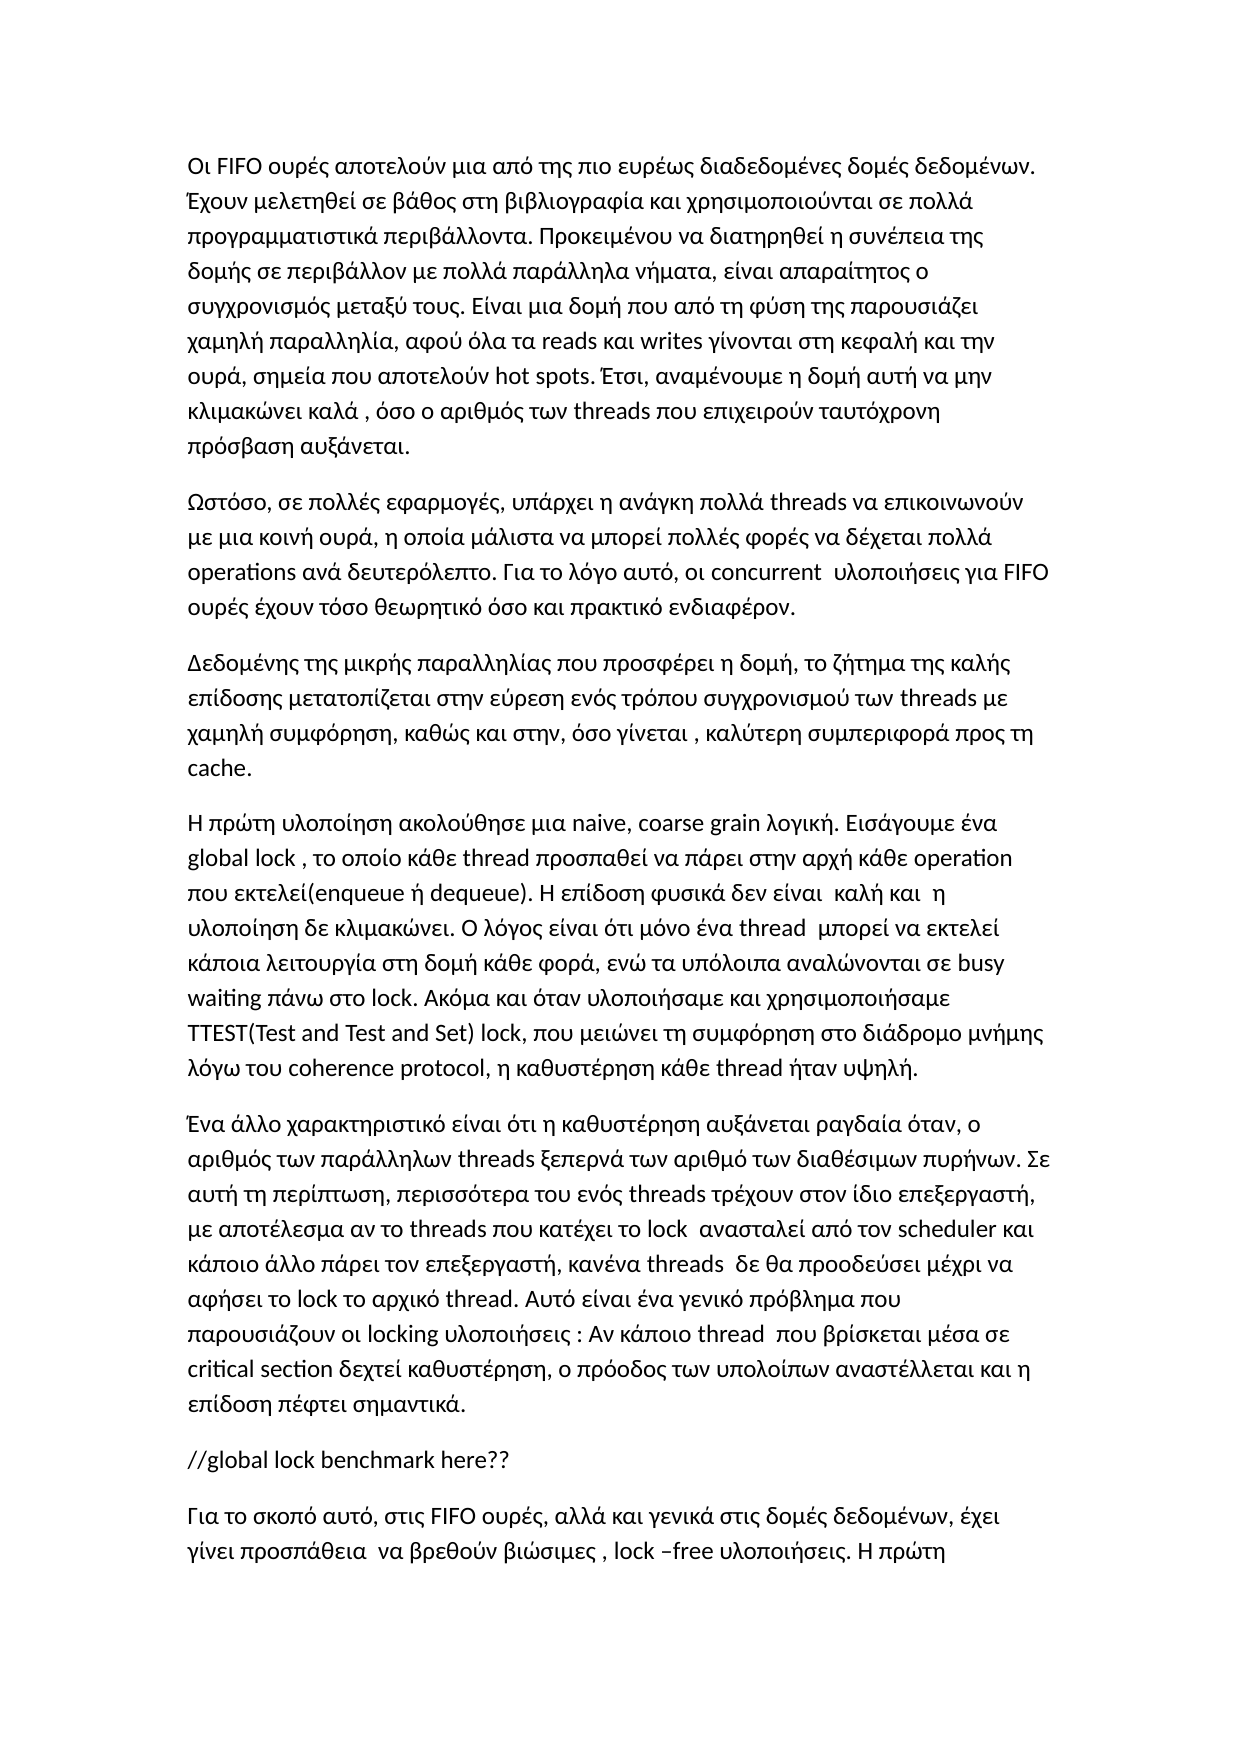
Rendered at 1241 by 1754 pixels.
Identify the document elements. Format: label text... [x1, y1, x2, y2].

text H πρώτη υλοποίηση ακολούθησε μια naive, coarse grain λογική. Εισάγουμε ένα global lock , το οποίο κάθε thread προσπαθεί να πάρει στην αρχή κάθε operation που εκτελεί(enqueue ή dequeue). Η επίδοση φυσικά δεν είναι καλή και η υλοποίηση δε κλιμακώνει. Ο λόγος είναι ότι μόνο ένα thread μπορεί να εκτελεί κάποια λειτουργία στη δομή κάθε φορά, ενώ τα υπόλοιπα αναλώνονται σε busy waiting πάνω στο lock. Ακόμα και όταν υλοποιήσαμε και χρησιμοποιήσαμε TTEST(Test and Test and Set) lock, που μειώνει τη συμφόρηση στο διάδρομο μνήμης λόγω του coherence protocol, η καθυστέρηση κάθε thread ήταν υψηλή. [187, 807, 1053, 1083]
text Για το σκοπό αυτό, στις FIFO ουρές, αλλά και γενικά στις δομές δεδομένων, έχει γίνει προσπάθεια να βρεθούν βιώσιμες , lock –free υλοποιήσεις. Η πρώτη [187, 1500, 1053, 1566]
text Δεδομένης της μικρής παραλληλίας που προσφέρει η δομή, το ζήτημα της καλής επίδοσης μετατοπίζεται στην εύρεση ενός τρόπου συγχρονισμού των threads με χαμηλή συμφόρηση, καθώς και στην, όσο γίνεται , καλύτερη συμπεριφορά προς τη cache. [187, 647, 1053, 782]
text //global lock benchmark here?? [187, 1444, 1053, 1475]
text Ωστόσο, σε πολλές εφαρμογές, υπάρχει η ανάγκη πολλά threads να επικοινωνούν με μια κοινή ουρά, η οποία μάλιστα να μπορεί πολλές φορές να δέχεται πολλά operations ανά δευτερόλεπτο. Για το λόγο αυτό, οι concurrent υλοποιήσεις για FIFO ουρές έχουν τόσο θεωρητικό όσο και πρακτικό ενδιαφέρον. [187, 486, 1053, 621]
text Ένα άλλο χαρακτηριστικό είναι ότι η καθυστέρηση αυξάνεται ραγδαία όταν, ο αριθμός των παράλληλων threads ξεπερνά των αριθμό των διαθέσιμων πυρήνων. Σε αυτή τη περίπτωση, περισσότερα του ενός threads τρέχουν στον ίδιο επεξεργαστή, με αποτέλεσμα αν το threads που κατέχει το lock ανασταλεί από τον scheduler και κάποιο άλλο πάρει τον επεξεργαστή, κανένα threads δε θα προοδεύσει μέχρι να αφήσει το lock το αρχικό thread. Αυτό είναι ένα γενικό πρόβλημα που παρουσιάζουν οι locking υλοποιήσεις : Αν κάποιο thread που βρίσκεται μέσα σε critical section δεχτεί καθυστέρηση, ο πρόοδος των υπολοίπων αναστέλλεται και η επίδοση πέφτει σημαντικά. [187, 1108, 1053, 1419]
text Οι FIFO ουρές αποτελούν μια από της πιο ευρέως διαδεδομένες δομές δεδομένων. Έχουν μελετηθεί σε βάθος στη βιβλιογραφία και χρησιμοποιούνται σε πολλά προγραμματιστικά περιβάλλοντα. Προκειμένου να διατηρηθεί η συνέπεια της δομής σε περιβάλλον με πολλά παράλληλα νήματα, είναι απαραίτητος ο συγχρονισμός μεταξύ τους. Είναι μια δομή που από τη φύση της παρουσιάζει χαμηλή παραλληλία, αφού όλα τα reads και writes γίνονται στη κεφαλή και την ουρά, σημεία που αποτελούν hot spots. Έτσι, αναμένουμε η δομή αυτή να μην κλιμακώνει καλά , όσο ο αριθμός των threads που επιχειρούν ταυτόχρονη πρόσβαση αυξάνεται. [187, 150, 1053, 461]
